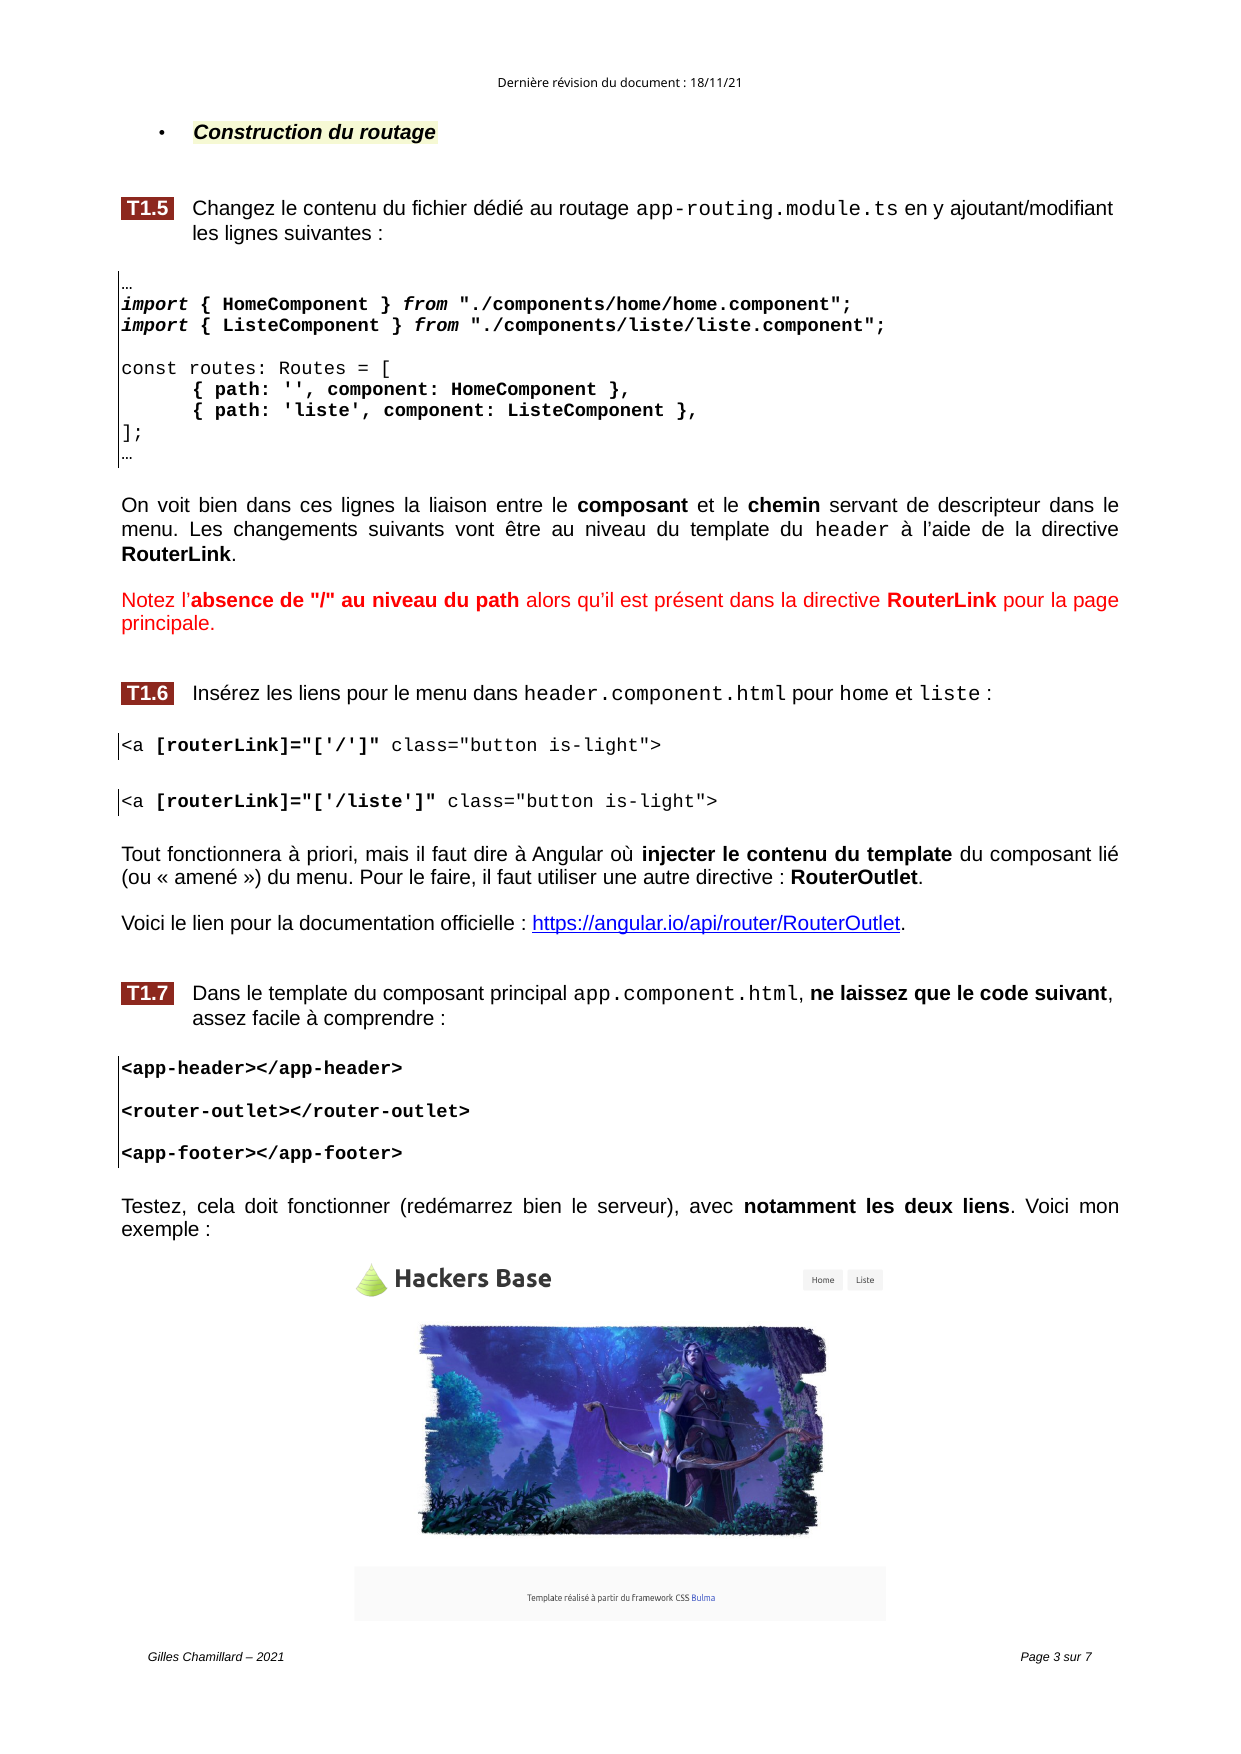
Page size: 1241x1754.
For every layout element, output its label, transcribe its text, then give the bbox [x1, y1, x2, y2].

text const routes: Routes = [ [119, 359, 1122, 380]
text … [119, 271, 1122, 295]
text <router-outlet></router-outlet> [119, 1101, 1122, 1123]
picture [354, 1263, 886, 1621]
text import { HomeComponent } from "./components/home/home.component"; [119, 295, 1122, 316]
text Voici le lien pour la documentation officielle : https://angular.io/api/router/RouterOutlet. [118, 912, 1122, 935]
text ]; [119, 423, 1122, 444]
text On voit bien dans ces lignes la liaison entre le composant et le chemin servant de descripteur dans le menu. Les changements suivants vont être au niveau du template du header à l’aide de la directive RouterLink. [118, 494, 1122, 566]
text <app-footer></app-footer> [119, 1144, 1122, 1168]
text import { ListeComponent } from "./components/liste/liste.component"; [119, 316, 1122, 338]
list Construction du routage [156, 118, 1122, 147]
text T1.7 Dans le template du composant principal app.component.html, ne laissez que le code suivant, assez facile à comprendre : [118, 982, 1122, 1030]
text … [119, 444, 1122, 468]
text { path: '', component: HomeComponent }, [119, 380, 1122, 401]
text { path: 'liste', component: ListeComponent }, [119, 401, 1122, 423]
text T1.6 Insérez les liens pour le menu dans header.component.html pour home et liste : [118, 682, 1122, 707]
text <app-header></app-header> [119, 1056, 1122, 1080]
text Tout fonctionnera à priori, mais il faut dire à Angular où injecter le contenu du template du composant lié (ou « amené ») du menu. Pour le faire, il faut utiliser une autre directive : RouterOutlet. [118, 842, 1122, 889]
text <a [routerLink]="['/liste']" class="button is-light"> [119, 789, 1122, 816]
text Testez, cela doit fonctionner (redémarrez bien le serveur), avec notamment les deux liens. Voici mon exemple : [118, 1194, 1122, 1241]
text T1.5 Changez le contenu du fichier dédié au routage app-routing.module.ts en y ajoutant/modifiant les lignes suivantes : [118, 197, 1122, 245]
text Notez l’absence de "/" au niveau du path alors qu’il est présent dans la directive RouterLink pour la page principale. [118, 589, 1122, 635]
text <a [routerLink]="['/']" class="button is-light"> [119, 733, 1122, 760]
